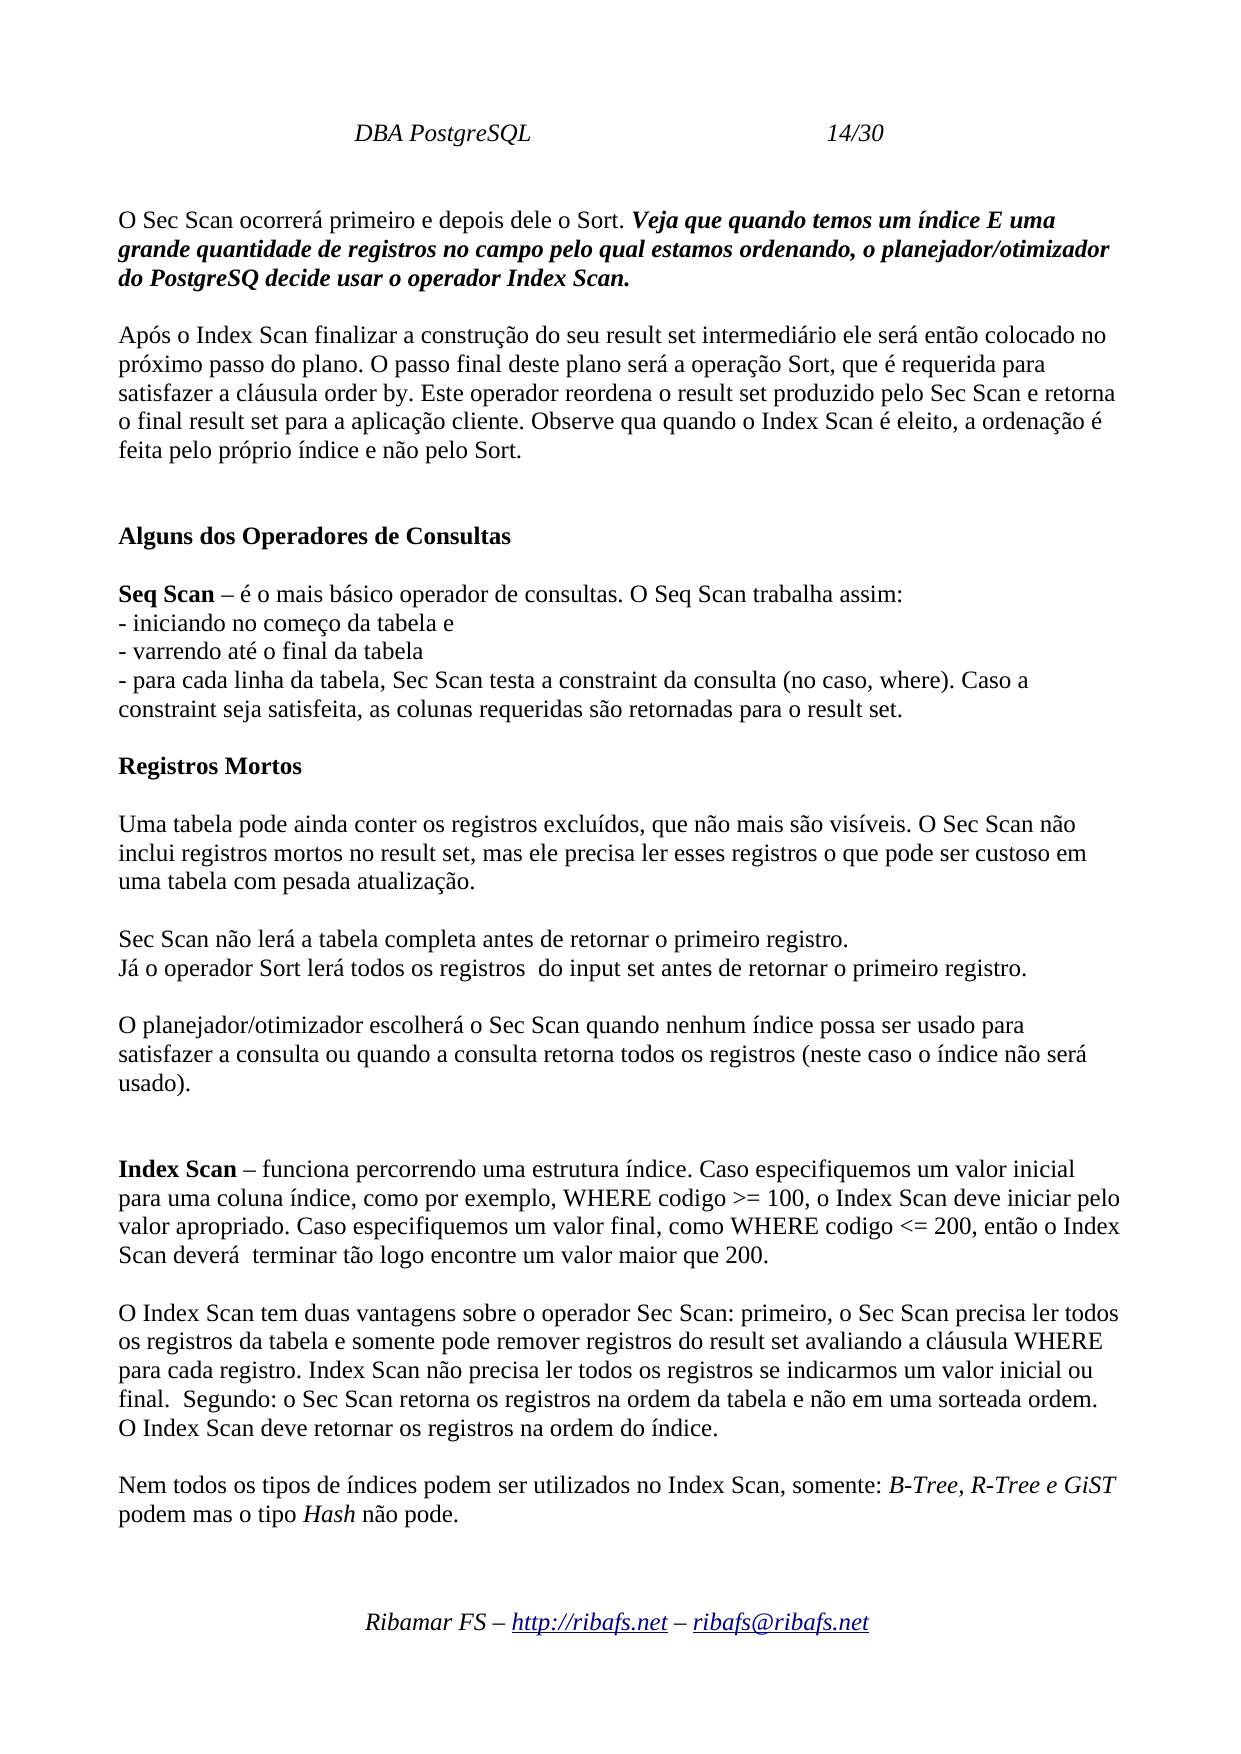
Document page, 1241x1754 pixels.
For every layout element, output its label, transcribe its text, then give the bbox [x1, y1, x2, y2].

text O planejador/otimizador escolherá o Sec Scan quando nenhum índice possa ser usado para satisfazer a consulta ou quando a consulta retorna todos os registros (neste caso o índice não será usado). [118, 1010, 1122, 1096]
text Seq Scan – é o mais básico operador de consultas. O Seq Scan trabalha assim: [118, 579, 1122, 608]
text - iniciando no começo da tabela e [118, 608, 1122, 636]
text Registros Mortos [118, 751, 1122, 780]
text - varrendo até o final da tabela [118, 636, 1122, 665]
text O Index Scan tem duas vantagens sobre o operador Sec Scan: primeiro, o Sec Scan precisa ler todos os registros da tabela e somente pode remover registros do result set avaliando a cláusula WHERE para cada registro. Index Scan não precisa ler todos os registros se indicarmos um valor inicial ou final. Segundo: o Sec Scan retorna os registros na ordem da tabela e não em uma sorteada ordem. O Index Scan deve retornar os registros na ordem do índice. [118, 1298, 1122, 1441]
text Index Scan – funciona percorrendo uma estrutura índice. Caso especifiquemos um valor inicial para uma coluna índice, como por exemplo, WHERE codigo >= 100, o Index Scan deve iniciar pelo valor apropriado. Caso especifiquemos um valor final, como WHERE codigo <= 200, então o Index Scan deverá terminar tão logo encontre um valor maior que 200. [118, 1154, 1122, 1269]
text Nem todos os tipos de índices podem ser utilizados no Index Scan, somente: B-Tree, R-Tree e GiST podem mas o tipo Hash não pode. [118, 1470, 1122, 1528]
text Já o operador Sort lerá todos os registros do input set antes de retornar o primeiro registro. [118, 953, 1122, 981]
text Sec Scan não lerá a tabela completa antes de retornar o primeiro registro. [118, 924, 1122, 953]
text O Sec Scan ocorrerá primeiro e depois dele o Sort. Veja que quando temos um índice E uma grande quantidade de registros no campo pelo qual estamos ordenando, o planejador/otimizador do PostgreSQ decide usar o operador Index Scan. [118, 205, 1122, 291]
text Uma tabela pode ainda conter os registros excluídos, que não mais são visíveis. O Sec Scan não inclui registros mortos no result set, mas ele precisa ler esses registros o que pode ser custoso em uma tabela com pesada atualização. [118, 809, 1122, 895]
text Alguns dos Operadores de Consultas [118, 521, 1122, 550]
text Após o Index Scan finalizar a construção do seu result set intermediário ele será então colocado no próximo passo do plano. O passo final deste plano será a operação Sort, que é requerida para satisfazer a cláusula order by. Este operador reordena o result set produzido pelo Sec Scan e retorna o final result set para a aplicação cliente. Observe qua quando o Index Scan é eleito, a ordenação é feita pelo próprio índice e não pelo Sort. [118, 320, 1122, 464]
text - para cada linha da tabela, Sec Scan testa a constraint da consulta (no caso, where). Caso a constraint seja satisfeita, as colunas requeridas são retornadas para o result set. [118, 665, 1122, 723]
